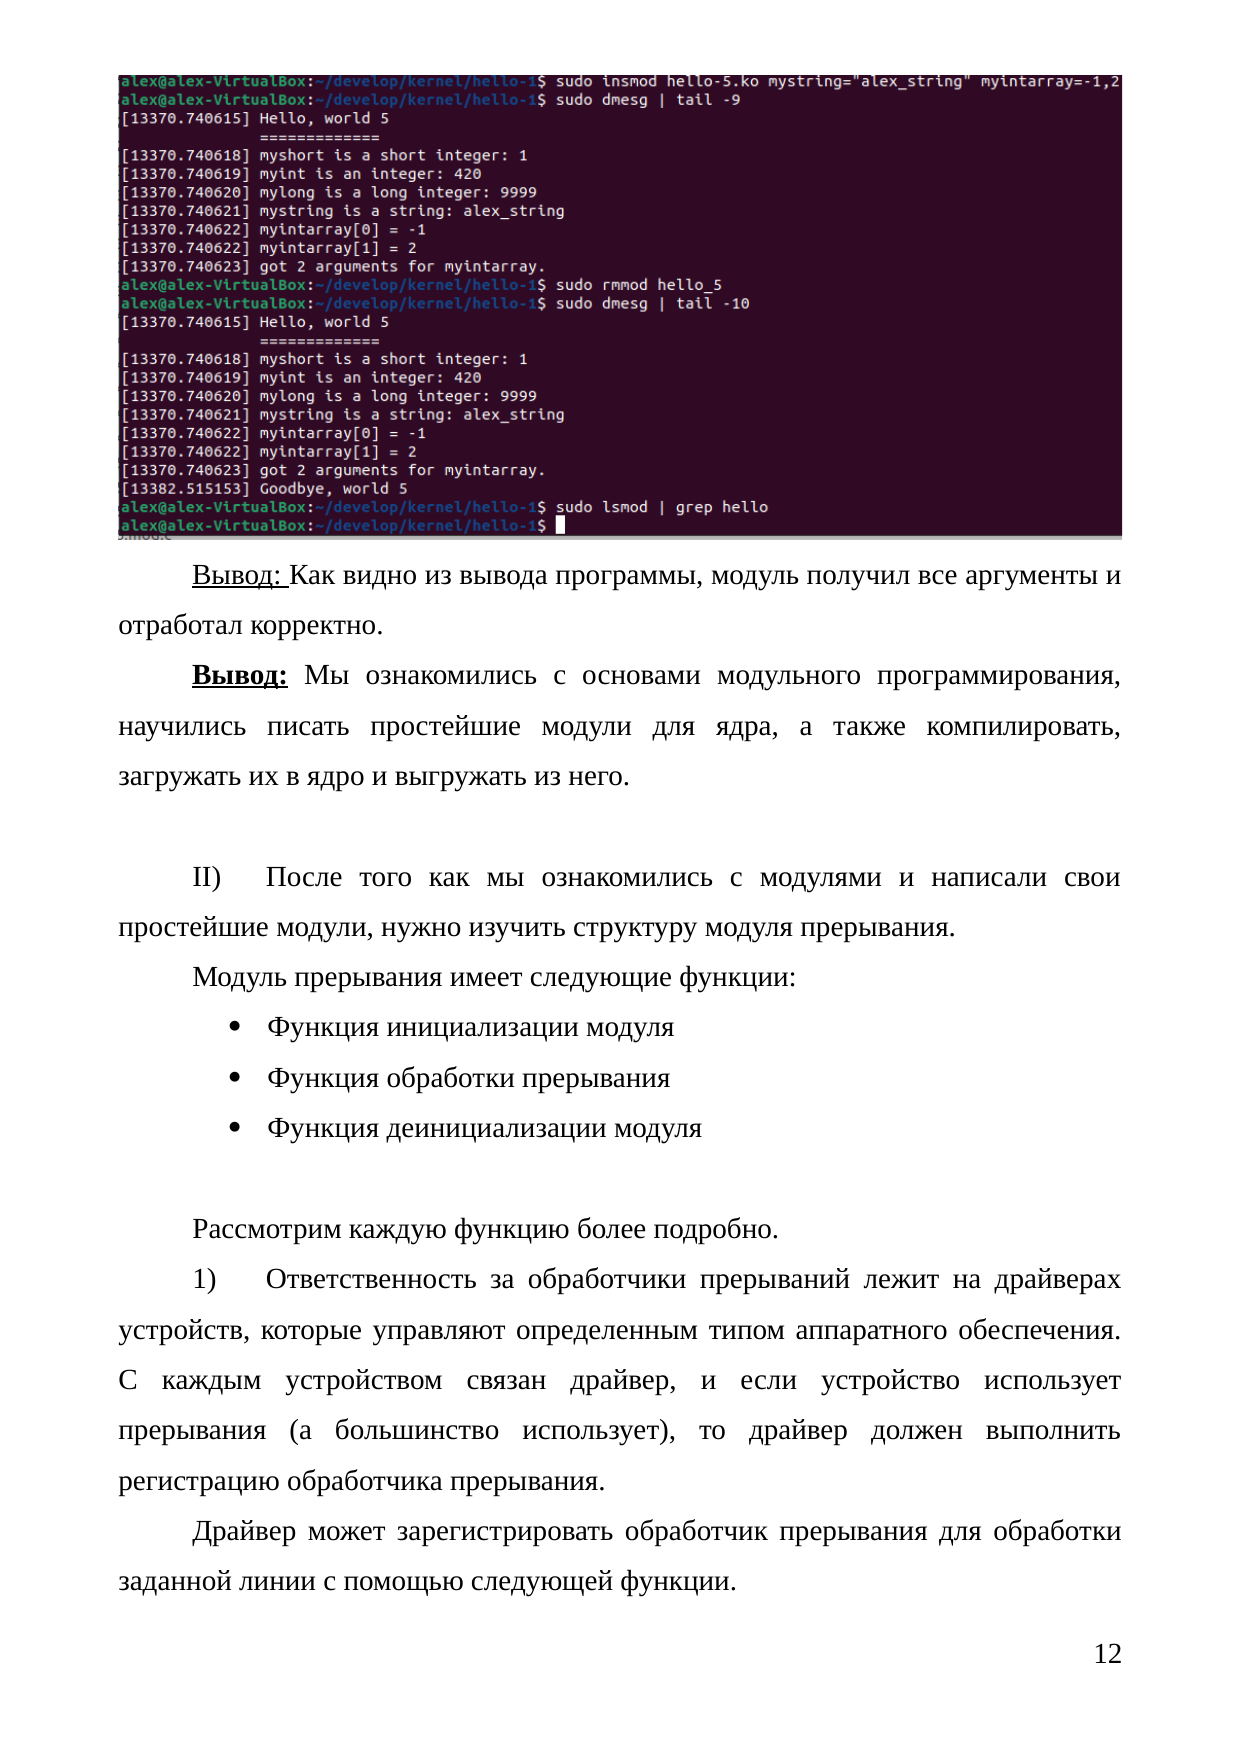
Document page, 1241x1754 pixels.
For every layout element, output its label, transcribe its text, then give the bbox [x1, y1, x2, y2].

list Функция обработки прерывания [229, 1060, 1122, 1094]
list Ответственность за обработчики прерываний лежит на драйверах устройств, которые управляют определенным типом аппаратного обеспечения. С каждым устройством связан драйвер, и если устройство использует прерывания (а большинство использует), то драйвер должен выполнить регистрацию обработчика прерывания. [118, 1261, 1122, 1496]
list После того как мы ознакомились с модулями и написали свои простейшие модули, нужно изучить структуру модуля прерывания. [118, 859, 1122, 942]
text Драйвер может зарегистрировать обработчик прерывания для обработки заданной линии с помощью следующей функции. [118, 1513, 1122, 1597]
text Вывод: Мы ознакомились с основами модульного программирования, научились писать простейшие модули для ядра, а также компилировать, загружать их в ядро и выгружать из него. [118, 657, 1122, 792]
text Вывод: Как видно из вывода программы, модуль получил все аргументы и отработал корректно. [118, 557, 1122, 641]
list Функция инициализации модуля [229, 1009, 1122, 1043]
text Рассмотрим каждую функцию более подробно. [118, 1211, 1122, 1245]
list Функция деинициализации модуля [229, 1110, 1122, 1144]
text Модуль прерывания имеет следующие функции: [192, 959, 1122, 993]
